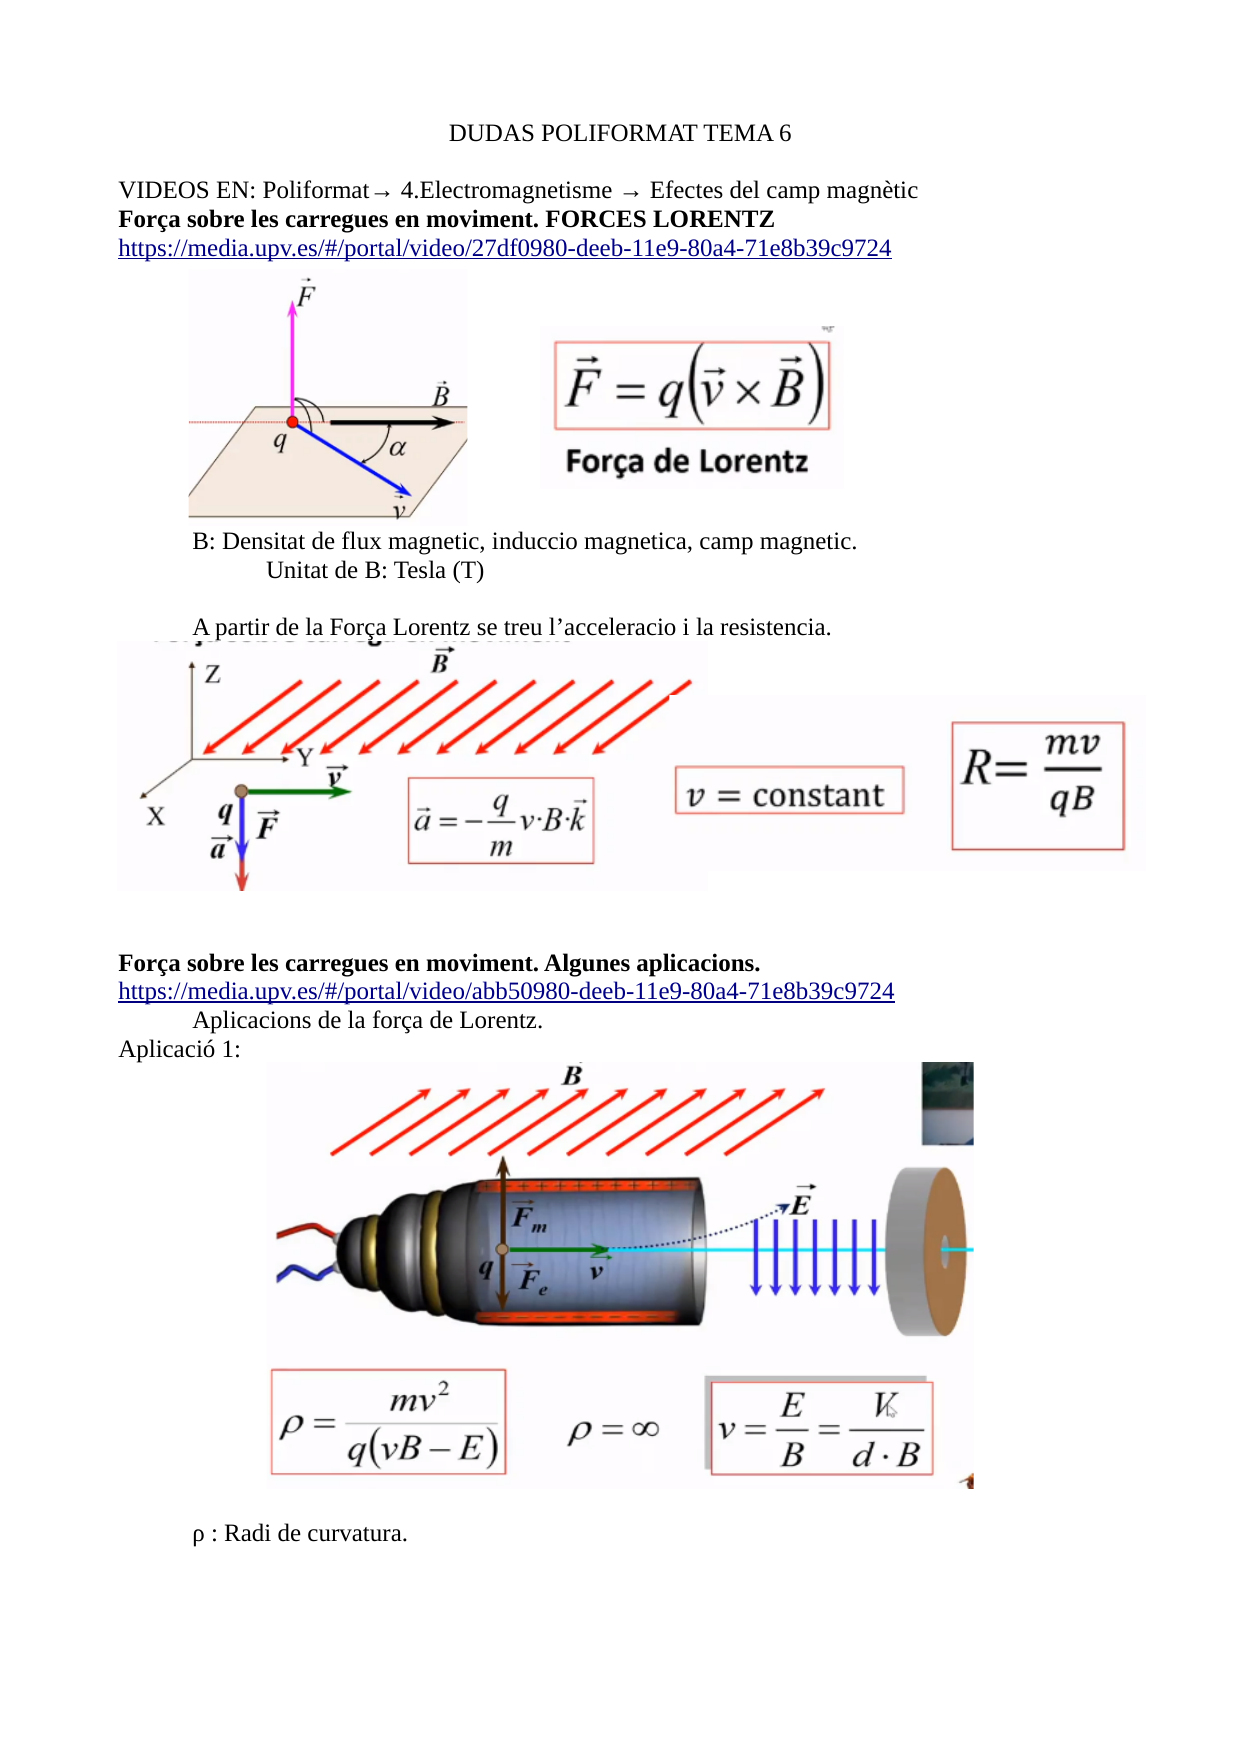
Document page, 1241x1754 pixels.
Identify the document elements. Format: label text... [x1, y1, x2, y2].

text Aplicacions de la força de Lorentz. [118, 1005, 1122, 1034]
text B: Densitat de flux magnetic, induccio magnetica, camp magnetic. [118, 262, 1122, 555]
text Força sobre les carregues en moviment. Algunes aplicacions. [118, 948, 1122, 976]
text VIDEOS EN: Poliformat→ 4.Electromagnetisme → Efectes del camp magnètic [118, 176, 1122, 204]
picture [188, 269, 468, 526]
text A partir de la Força Lorentz se treu l’acceleracio i la resistencia. [118, 612, 1122, 641]
text DUDAS POLIFORMAT TEMA 6 [118, 118, 1122, 147]
text ρ : Radi de curvatura. [118, 1518, 1122, 1547]
text Unitat de B: Tesla (T) [118, 555, 1122, 583]
picture [540, 326, 844, 489]
text https://media.upv.es/#/portal/video/abb50980-deeb-11e9-80a4-71e8b39c9724 [118, 976, 1122, 1005]
text Força sobre les carregues en moviment. FORCES LORENTZ [118, 204, 1122, 233]
text https://media.upv.es/#/portal/video/27df0980-deeb-11e9-80a4-71e8b39c9724 [118, 233, 1122, 262]
text Aplicació 1: [118, 1034, 1122, 1063]
picture [266, 1062, 974, 1489]
picture [117, 641, 1146, 891]
